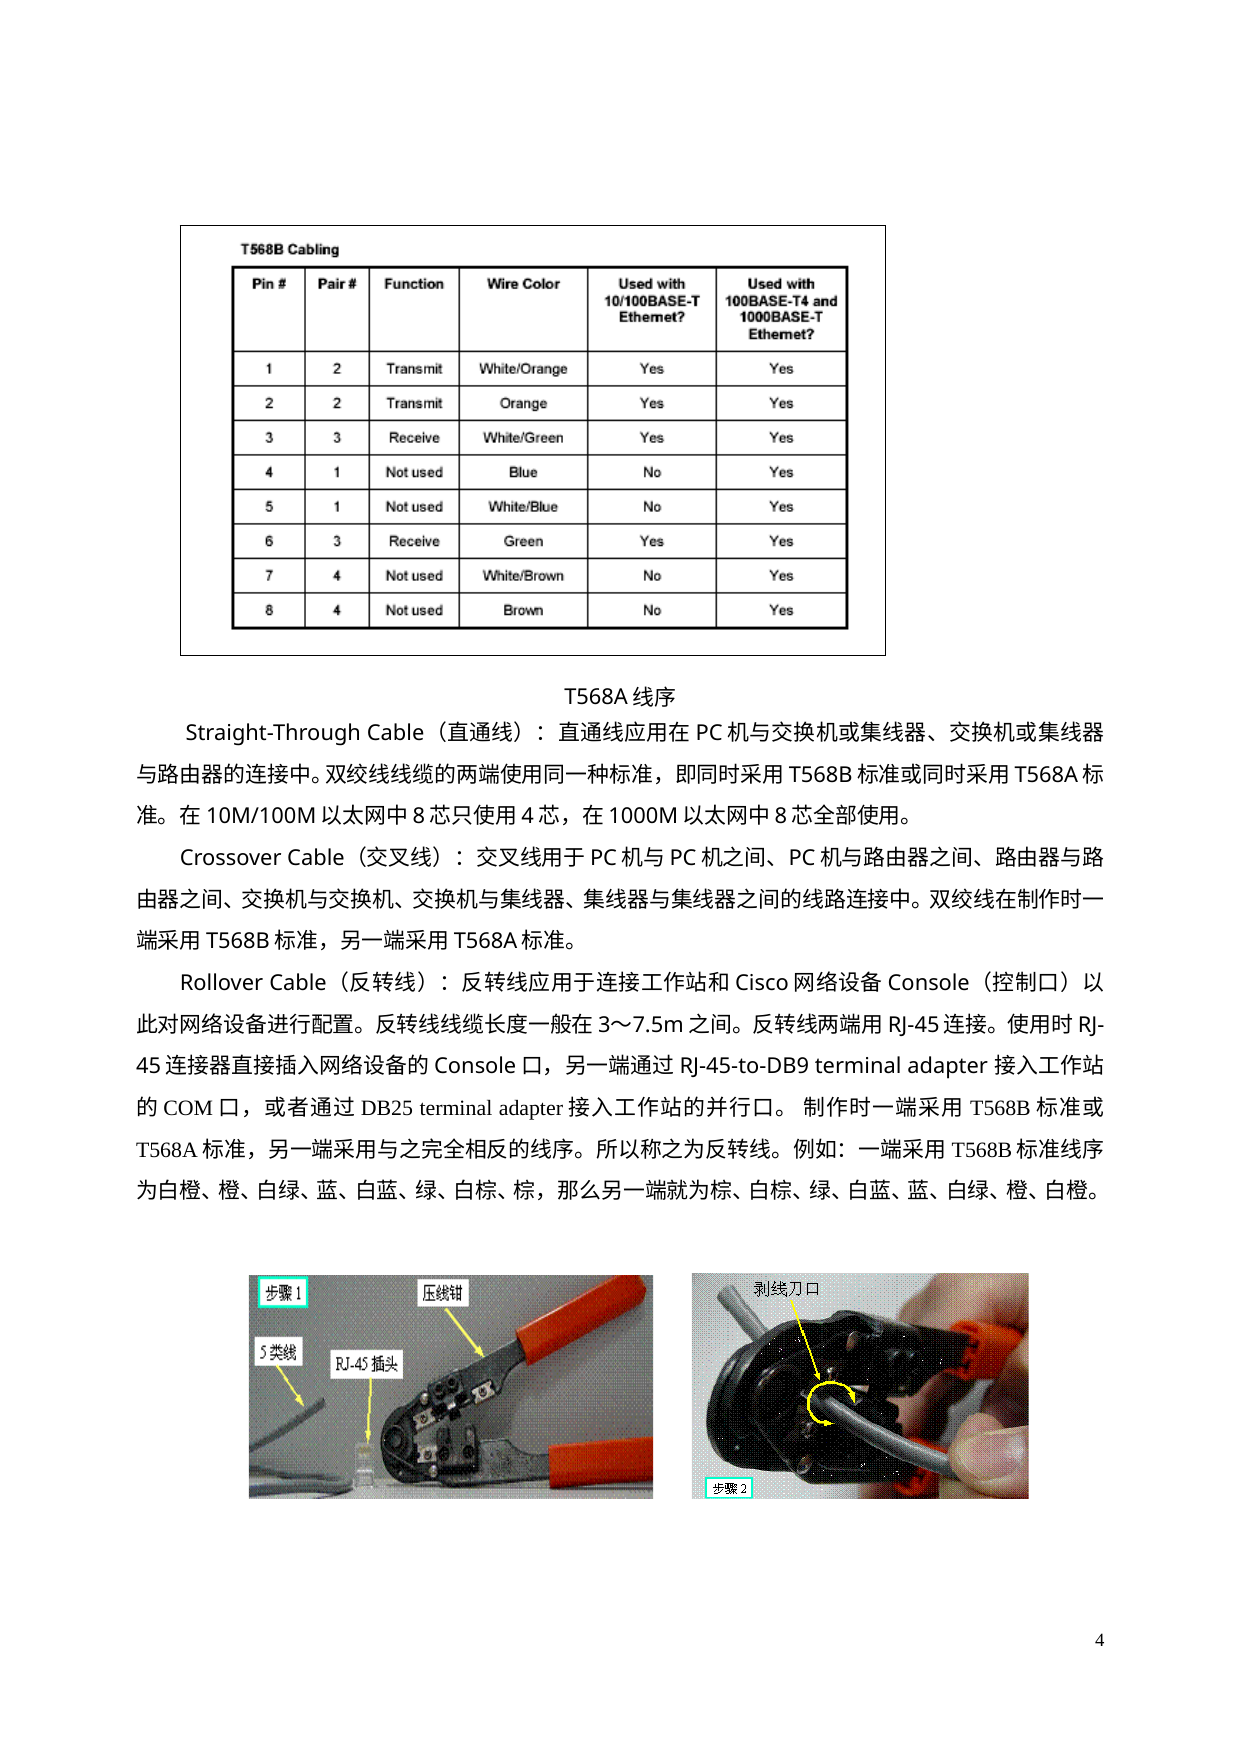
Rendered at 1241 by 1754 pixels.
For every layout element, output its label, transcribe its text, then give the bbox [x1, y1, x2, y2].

picture [196, 233, 870, 647]
text T568A线序 [136, 674, 1104, 707]
text Straight-Through Cable（直通线）：直通线应用在PC机与交换机或集线器、交换机或集线器与路由器的连接中。双绞线线缆的两端使用同一种标准，即同时采用T568B标准或同时采用T568A标准。在10M/100M以太网中8芯只使用4芯，在1000M以太网中8芯全部使用。 [136, 707, 1104, 832]
picture [248, 1275, 654, 1499]
picture [691, 1273, 1029, 1499]
text Crossover Cable（交叉线）：交叉线用于PC机与PC机之间、PC机与路由器之间、路由器与路由器之间、交换机与交换机、交换机与集线器、集线器与集线器之间的线路连接中。双绞线在制作时一端采用T568B标准，另一端采用T568A标准。 [136, 832, 1104, 957]
text Rollover Cable（反转线）：反转线应用于连接工作站和Cisco网络设备Console（控制口）以此对网络设备进行配置。反转线线缆长度一般在3～7.5m之间。反转线两端用RJ-45连接。使用时RJ-45连接器直接插入网络设备的Console口，另一端通过RJ-45-to-DB9 terminal adapter 接入工作站的COM口，或者通过DB25 terminal adapter接入工作站的并行口。 制作时一端采用T568B标准或T568A标准，另一端采用与之完全相反的线序。所以称之为反转线。例如：一端采用T568B标准线序为白橙、橙、白绿、蓝、白蓝、绿、白棕、棕，那么另一端就为棕、白棕、绿、白蓝、蓝、白绿、橙、白橙。 [136, 957, 1104, 1207]
